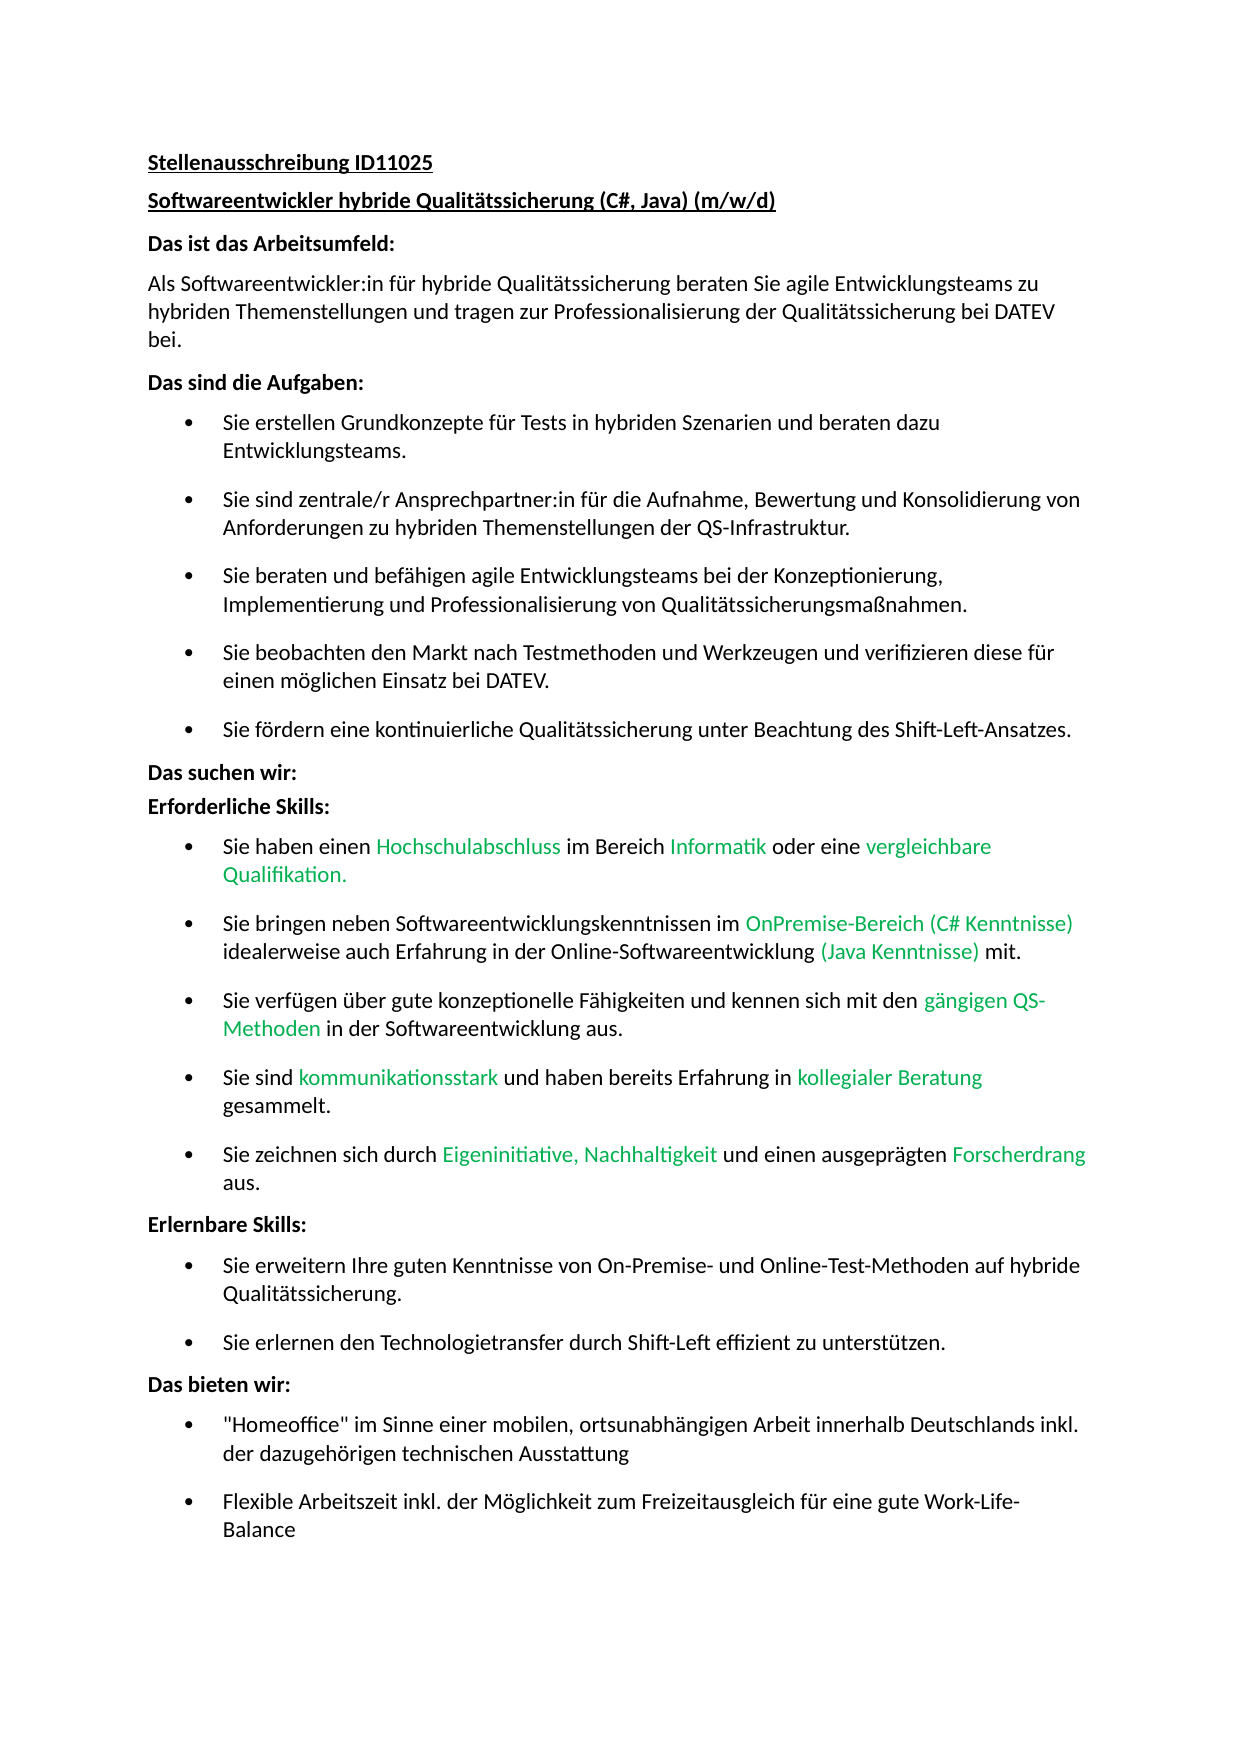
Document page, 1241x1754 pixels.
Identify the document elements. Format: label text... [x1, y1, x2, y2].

text Als Softwareentwickler:in für hybride Qualitätssicherung beraten Sie agile Entwicklungsteams zu hybriden Themenstellungen und tragen zur Professionalisierung der Qualitätssicherung bei DATEV bei. [148, 269, 1093, 353]
list Sie haben einen Hochschulabschluss im Bereich Informatik oder eine vergleichbare Qualifikation. [185, 832, 1093, 888]
list Sie beobachten den Markt nach Testmethoden und Werkzeugen und verifizieren diese für einen möglichen Einsatz bei DATEV. [185, 638, 1093, 694]
list Sie erweitern Ihre guten Kenntnisse von On-Premise- und Online-Test-Methoden auf hybride Qualitätssicherung. [185, 1251, 1093, 1307]
list Flexible Arbeitszeit inkl. der Möglichkeit zum Freizeitausgleich für eine gute Work-Life-Balance [185, 1487, 1093, 1543]
subtitle Das sind die Aufgaben: [148, 368, 1093, 396]
list Sie bringen neben Softwareentwicklungskenntnissen im OnPremise-Bereich (C# Kenntnisse) idealerweise auch Erfahrung in der Online-Softwareentwicklung (Java Kenntnisse) mit. [185, 909, 1093, 965]
subtitle Das suchen wir: [148, 758, 1093, 786]
subtitle Softwareentwickler hybride Qualitätssicherung (C#, Java) (m/w/d) [148, 186, 1093, 214]
list Sie erlernen den Technologietransfer durch Shift-Left effizient zu unterstützen. [185, 1328, 1093, 1356]
list Sie erstellen Grundkonzepte für Tests in hybriden Szenarien und beraten dazu Entwicklungsteams. [185, 408, 1093, 464]
list "Homeoffice" im Sinne einer mobilen, ortsunabhängigen Arbeit innerhalb Deutschlands inkl. der dazugehörigen technischen Ausstattung [185, 1411, 1093, 1467]
subtitle Erlernbare Skills: [148, 1211, 1093, 1238]
list Sie verfügen über gute konzeptionelle Fähigkeiten und kennen sich mit den gängigen QS-Methoden in der Softwareentwicklung aus. [185, 986, 1093, 1042]
subtitle Das bieten wir: [148, 1370, 1093, 1398]
text Stellenausschreibung ID11025 [148, 148, 1093, 176]
list Sie sind kommunikationsstark und haben bereits Erfahrung in kollegialer Beratung gesammelt. [185, 1063, 1093, 1119]
list Sie fördern eine kontinuierliche Qualitätssicherung unter Beachtung des Shift-Left-Ansatzes. [185, 715, 1093, 743]
list Sie beraten und befähigen agile Entwicklungsteams bei der Konzeptionierung, Implementierung und Professionalisierung von Qualitätssicherungsmaßnahmen. [185, 562, 1093, 618]
subtitle Erforderliche Skills: [148, 792, 1093, 820]
list Sie sind zentrale/r Ansprechpartner:in für die Aufnahme, Bewertung und Konsolidierung von Anforderungen zu hybriden Themenstellungen der QS-Infrastruktur. [185, 485, 1093, 541]
list Sie zeichnen sich durch Eigeninitiative, Nachhaltigkeit und einen ausgeprägten Forscherdrang aus. [185, 1140, 1093, 1196]
subtitle Das ist das Arbeitsumfeld: [148, 229, 1093, 257]
